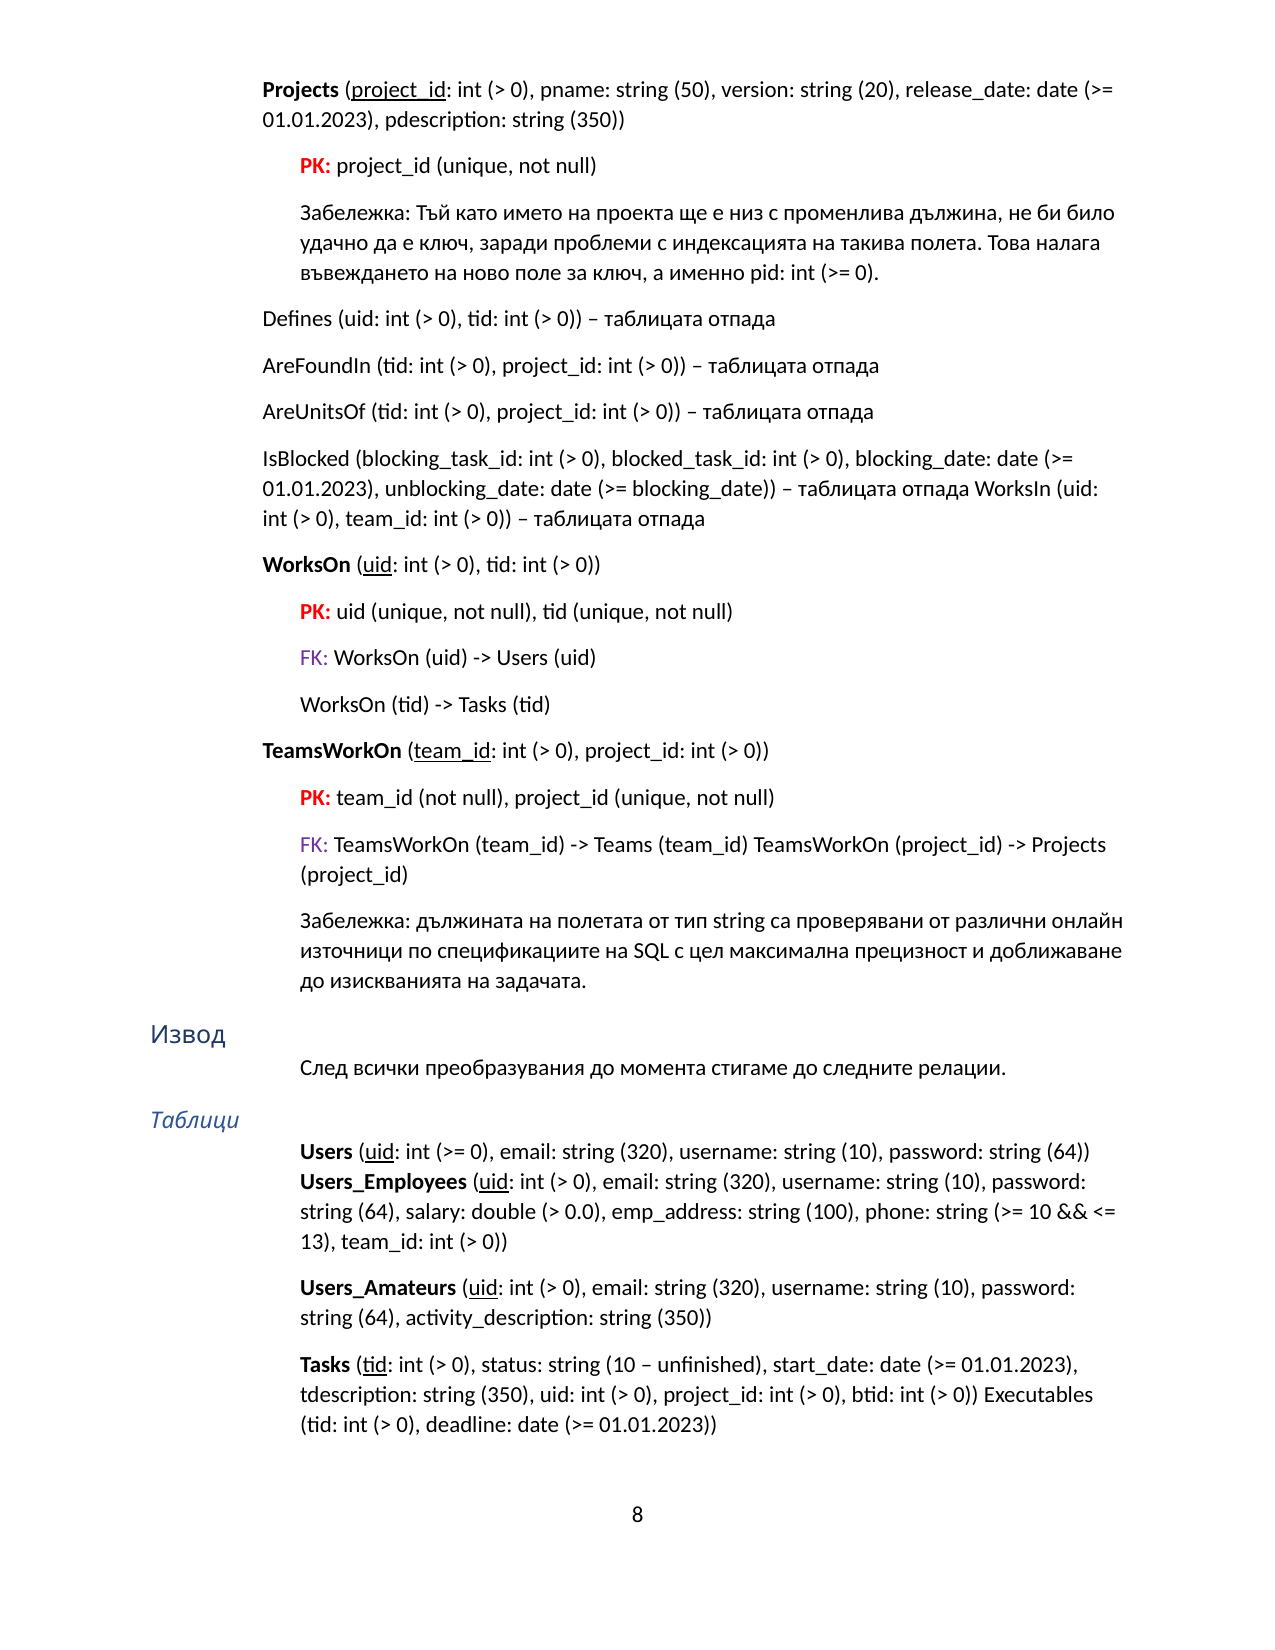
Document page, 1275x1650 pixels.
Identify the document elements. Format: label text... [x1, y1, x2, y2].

text IsBlocked (blocking_task_id: int (> 0), blocked_task_id: int (> 0), blocking_date: date (>= 01.01.2023), unblocking_date: date (>= blocking_date)) – таблицата отпада WorksIn (uid: int (> 0), team_id: int (> 0)) – таблицата отпада [262, 444, 1125, 532]
text След всички преобразувания до момента стигаме до следните релации. [300, 1053, 1125, 1081]
text AreFoundIn (tid: int (> 0), project_id: int (> 0)) – таблицата отпада [187, 351, 1125, 379]
text WorksOn (tid) -> Tasks (tid) [262, 690, 1125, 718]
text Projects (project_id: int (> 0), pname: string (50), version: string (20), release_date: date (>= 01.01.2023), pdescription: string (350)) [262, 75, 1125, 133]
subtitle Таблици [150, 1104, 1125, 1135]
text AreUnitsOf (tid: int (> 0), project_id: int (> 0)) – таблицата отпада [187, 397, 1125, 426]
text Забележка: дължината на полетата от тип string са проверявани от различни онлайн източници по спецификациите на SQL с цел максимална прецизност и доближаване до изискванията на задачата. [300, 906, 1125, 994]
text Users_Amateurs (uid: int (> 0), email: string (320), username: string (10), password: string (64), activity_description: string (350)) [300, 1273, 1125, 1331]
text Tasks (tid: int (> 0), status: string (10 – unfinished), start_date: date (>= 01.01.2023), tdescription: string (350), uid: int (> 0), project_id: int (> 0), btid: int (> 0)) Executables (tid: int (> 0), deadline: date (>= 01.01.2023)) [300, 1350, 1125, 1438]
text Defines (uid: int (> 0), tid: int (> 0)) – таблицата отпада [187, 304, 1125, 332]
text PK: project_id (unique, not null) [225, 151, 1125, 179]
text PK: team_id (not null), project_id (unique, not null) [262, 783, 1125, 811]
text FK: TeamsWorkOn (team_id) -> Teams (team_id) TeamsWorkOn (project_id) -> Projects (project_id) [300, 830, 1125, 888]
text FK: WorksOn (uid) -> Users (uid) [262, 643, 1125, 672]
text Users (uid: int (>= 0), email: string (320), username: string (10), password: string (64)) Users_Employees (uid: int (> 0), email: string (320), username: string (10), password: string (64), salary: double (> 0.0), emp_address: string (100), phone: string (>= 10 && <= 13), team_id: int (> 0)) [300, 1137, 1125, 1255]
text TeamsWorkOn (team_id: int (> 0), project_id: int (> 0)) [262, 737, 1125, 765]
subtitle Извод [150, 1017, 1125, 1051]
text WorksOn (uid: int (> 0), tid: int (> 0)) [262, 550, 1125, 578]
text PK: uid (unique, not null), tid (unique, not null) [262, 597, 1125, 625]
text Забележка: Тъй като името на проекта ще е низ с променлива дължина, не би било удачно да е ключ, заради проблеми с индексацията на такива полета. Това налага въвеждането на ново поле за ключ, а именно pid: int (>= 0). [300, 198, 1125, 286]
